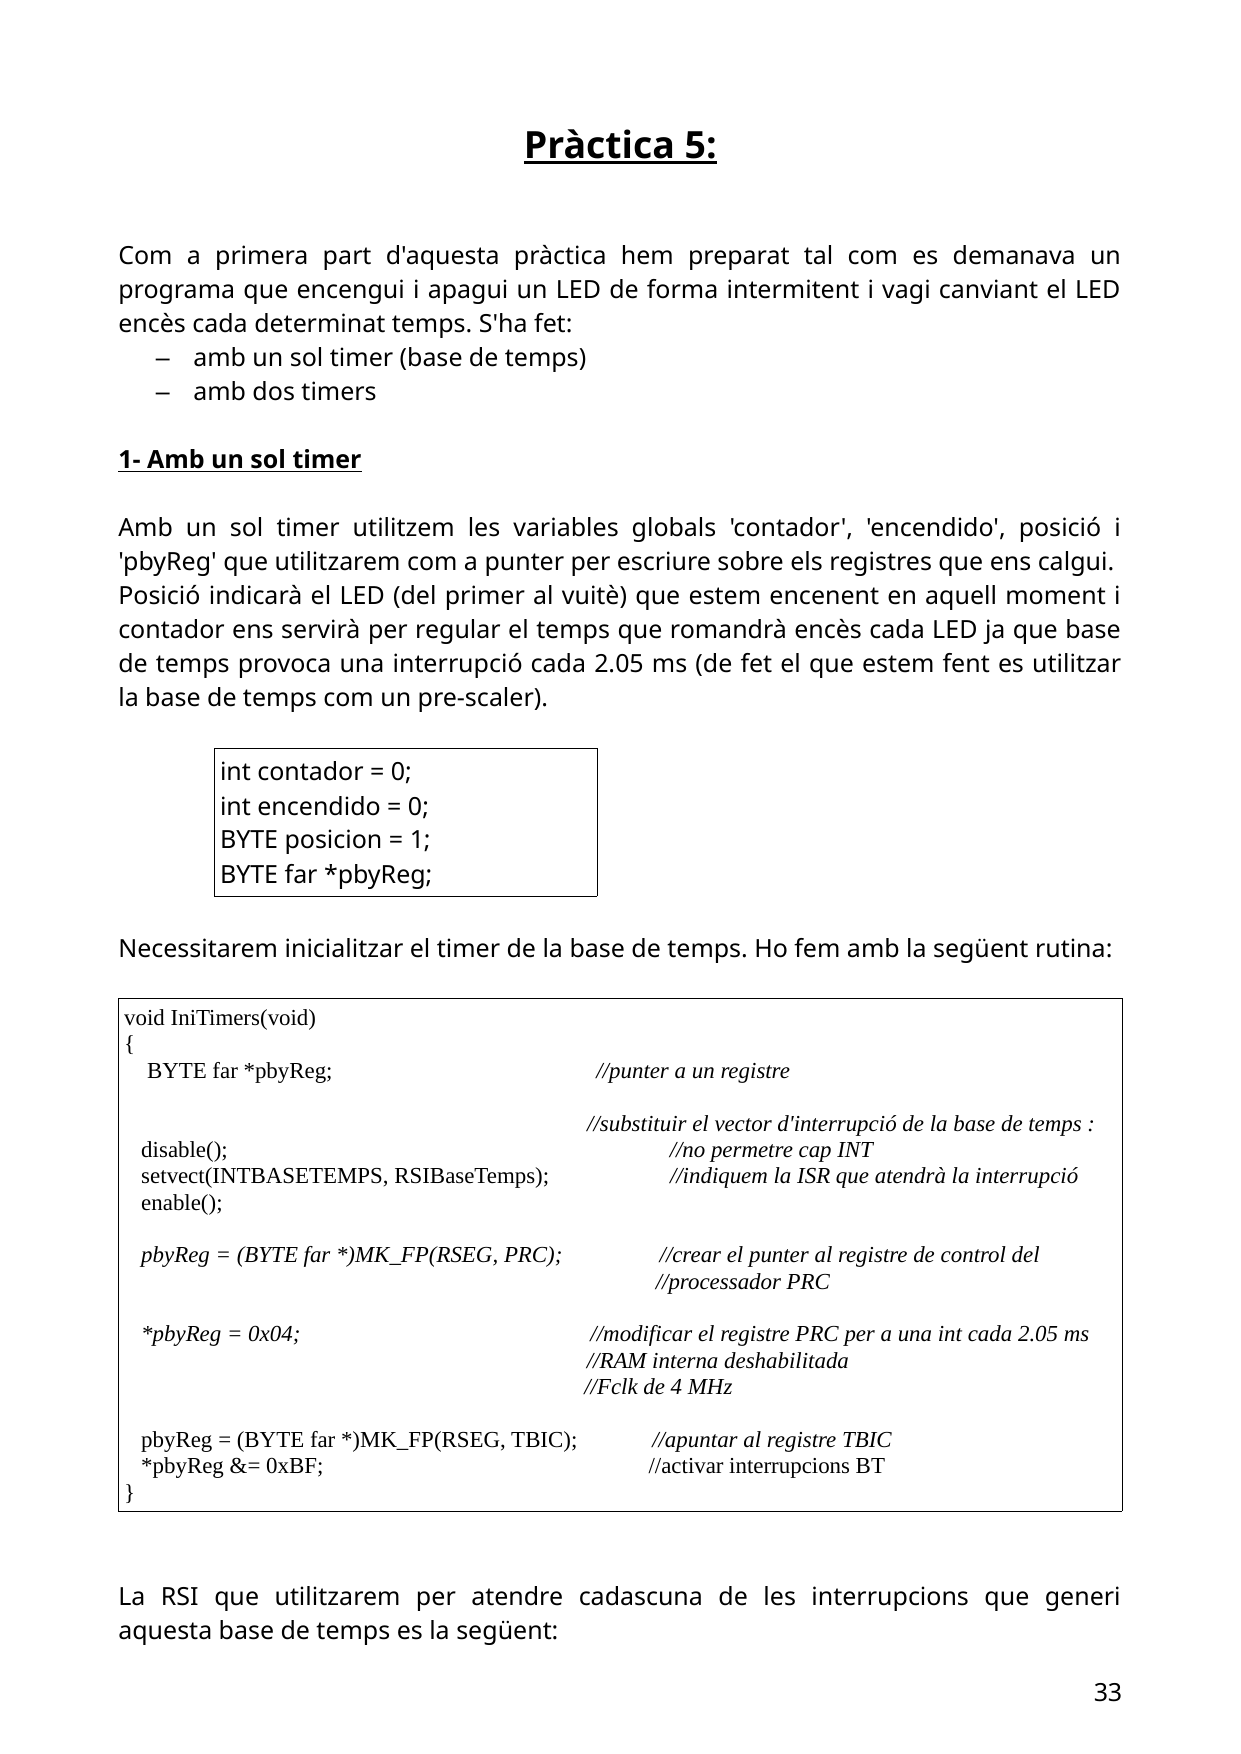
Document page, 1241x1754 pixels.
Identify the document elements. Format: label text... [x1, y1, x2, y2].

list amb un sol timer (base de temps) [156, 339, 1122, 373]
table_header int contador = 0; int encendido = 0; BYTE posicion = 1; BYTE far *pbyReg; [215, 749, 597, 896]
text Necessitarem inicialitzar el timer de la base de temps. Ho fem amb la següent rutina: [118, 930, 1122, 964]
table_header void IniTimers(void) { BYTE far *pbyReg; //punter a un registre //substituir el vector d'interrupció de la base de temps : disable(); //no permetre cap INT setvect(INTBASETEMPS, RSIBaseTemps); //indiquem la ISR que atendrà la interrupció enable(); pbyReg = (BYTE far *)MK_FP(RSEG, PRC); //crear el punter al registre de control del //processador PRC *pbyReg = 0x04; //modificar el registre PRC per a una int cada 2.05 ms //RAM interna deshabilitada //Fclk de 4 MHz pbyReg = (BYTE far *)MK_FP(RSEG, TBIC); //apuntar al registre TBIC *pbyReg &= 0xBF; //activar interrupcions BT } [119, 999, 1122, 1511]
text Pràctica 5: [118, 118, 1122, 169]
text Posició indicarà el LED (del primer al vuitè) que estem encenent en aquell moment i contador ens servirà per regular el temps que romandrà encès cada LED ja que base de temps provoca una interrupció cada 2.05 ms (de fet el que estem fent es utilitzar la base de temps com un pre-scaler). [118, 578, 1122, 714]
list amb dos timers [156, 373, 1122, 408]
text 1- Amb un sol timer [118, 442, 1122, 476]
text Com a primera part d'aquesta pràctica hem preparat tal com es demanava un programa que encengui i apagui un LED de forma intermitent i vagi canviant el LED encès cada determinat temps. S'ha fet: [118, 237, 1122, 339]
text Amb un sol timer utilitzem les variables globals 'contador', 'encendido', posició i 'pbyReg' que utilitzarem com a punter per escriure sobre els registres que ens calgui. [118, 510, 1122, 578]
text La RSI que utilitzarem per atendre cadascuna de les interrupcions que generi aquesta base de temps es la següent: [118, 1579, 1122, 1647]
